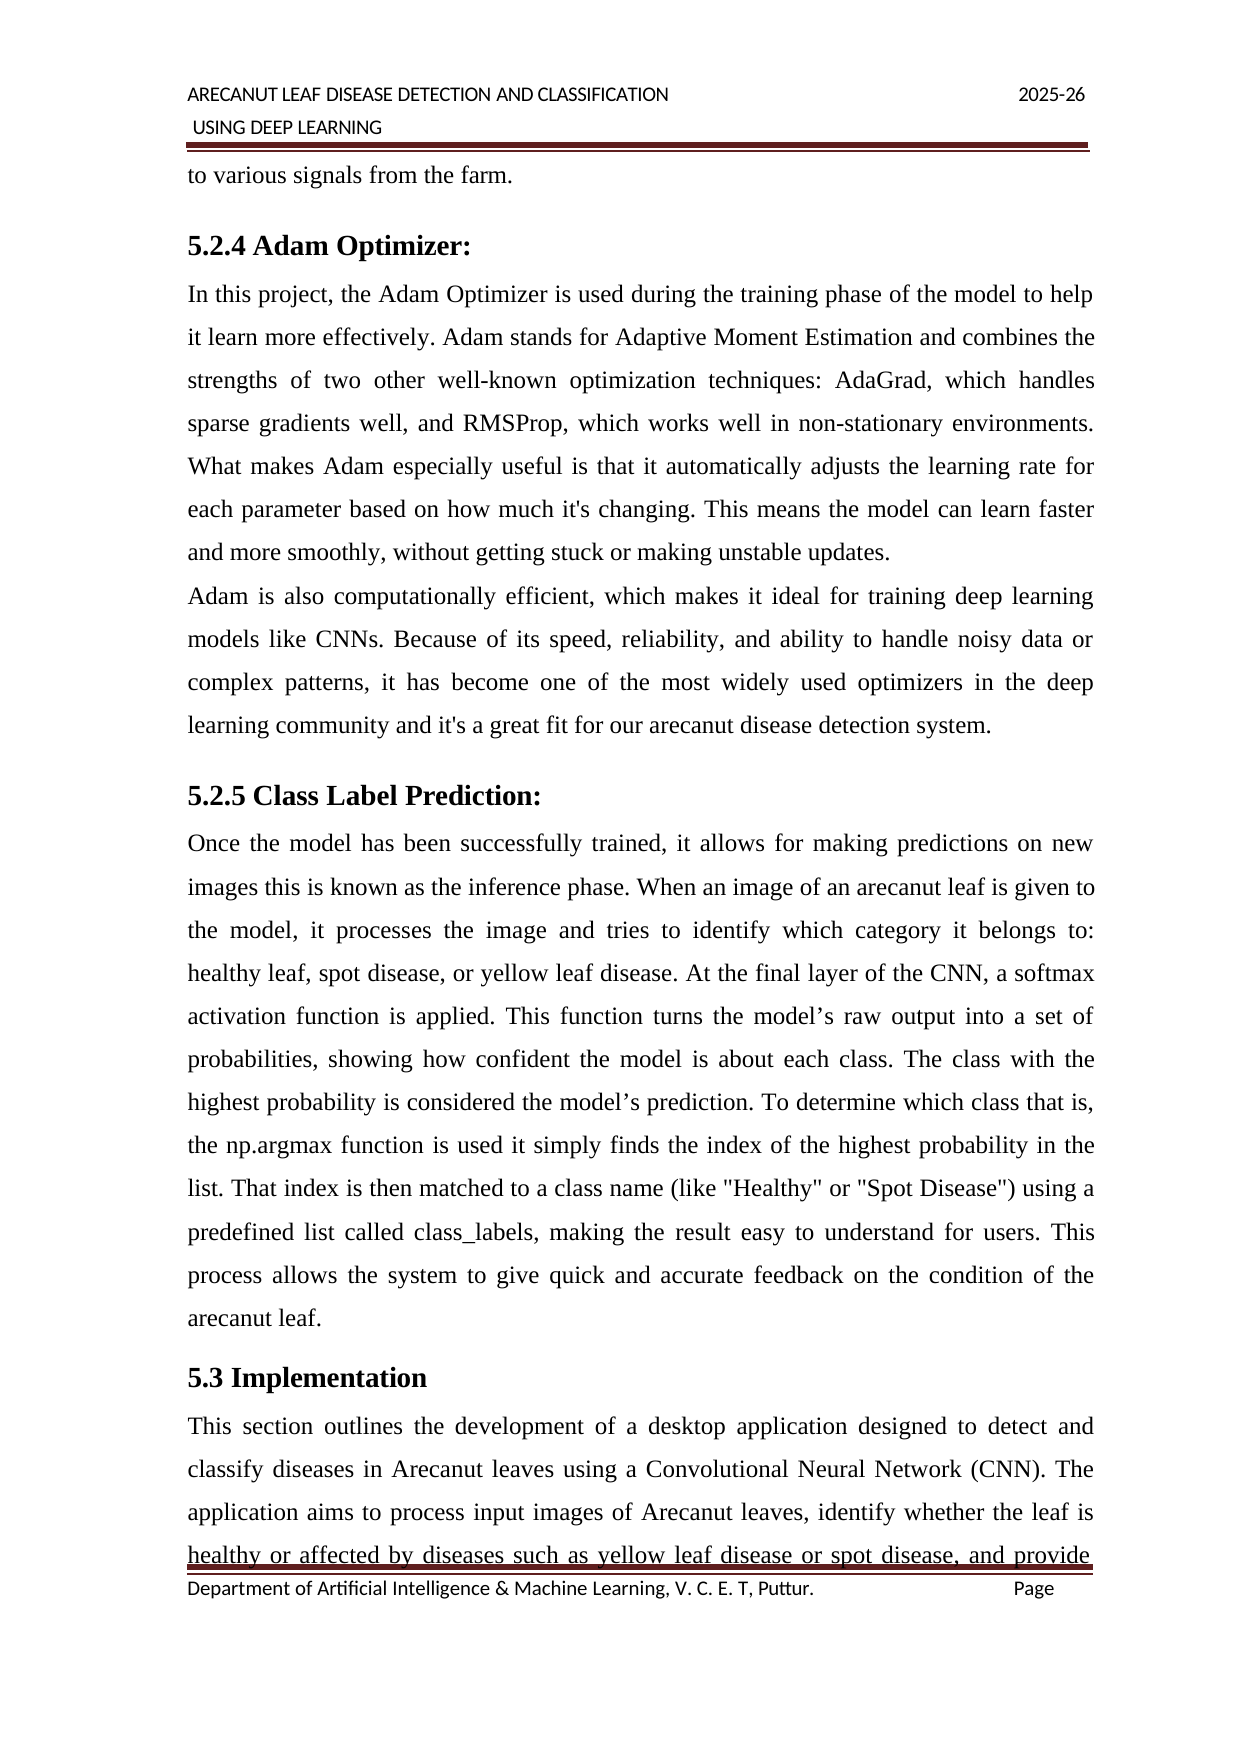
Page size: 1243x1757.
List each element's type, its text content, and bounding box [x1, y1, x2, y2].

text In this project, the Adam Optimizer is used during the training phase of the model to help it learn more effectively. Adam stands for Adaptive Moment Estimation and combines the strengths of two other well-known optimization techniques: AdaGrad, which handles sparse gradients well, and RMSProp, which works well in non-stationary environments. What makes Adam especially useful is that it automatically adjusts the learning rate for each parameter based on how much it's changing. This means the model can learn faster and more smoothly, without getting stuck or making unstable updates. [187, 279, 1095, 566]
text Adam is also computationally efficient, which makes it ideal for training deep learning models like CNNs. Because of its speed, reliability, and ability to handle noisy data or complex patterns, it has become one of the most widely used optimizers in the deep learning community and it's a great fit for our arecanut disease detection system. [187, 581, 1095, 739]
subtitle Adam Optimizer: [187, 228, 1125, 262]
subtitle Class Label Prediction: [187, 778, 1125, 812]
text This section outlines the development of a desktop application designed to detect and classify diseases in Arecanut leaves using a Convolutional Neural Network (CNN). The application aims to process input images of Arecanut leaves, identify whether the leaf is healthy or affected by diseases such as yellow leaf disease or spot disease, and provide [187, 1411, 1095, 1569]
text to various signals from the farm. [187, 160, 1125, 189]
subtitle Implementation [187, 1361, 1125, 1394]
text Once the model has been successfully trained, it allows for making predictions on new images this is known as the inference phase. When an image of an arecanut leaf is given to the model, it processes the image and tries to identify which category it belongs to: healthy leaf, spot disease, or yellow leaf disease. At the final layer of the CNN, a softmax activation function is applied. This function turns the model’s raw output into a set of probabilities, showing how confident the model is about each class. The class with the highest probability is considered the model’s prediction. To determine which class that is, the np.argmax function is used it simply finds the index of the highest probability in the list. That index is then matched to a class name (like "Healthy" or "Spot Disease") using a predefined list called class_labels, making the result easy to understand for users. This process allows the system to give quick and accurate feedback on the condition of the arecanut leaf. [187, 828, 1095, 1332]
